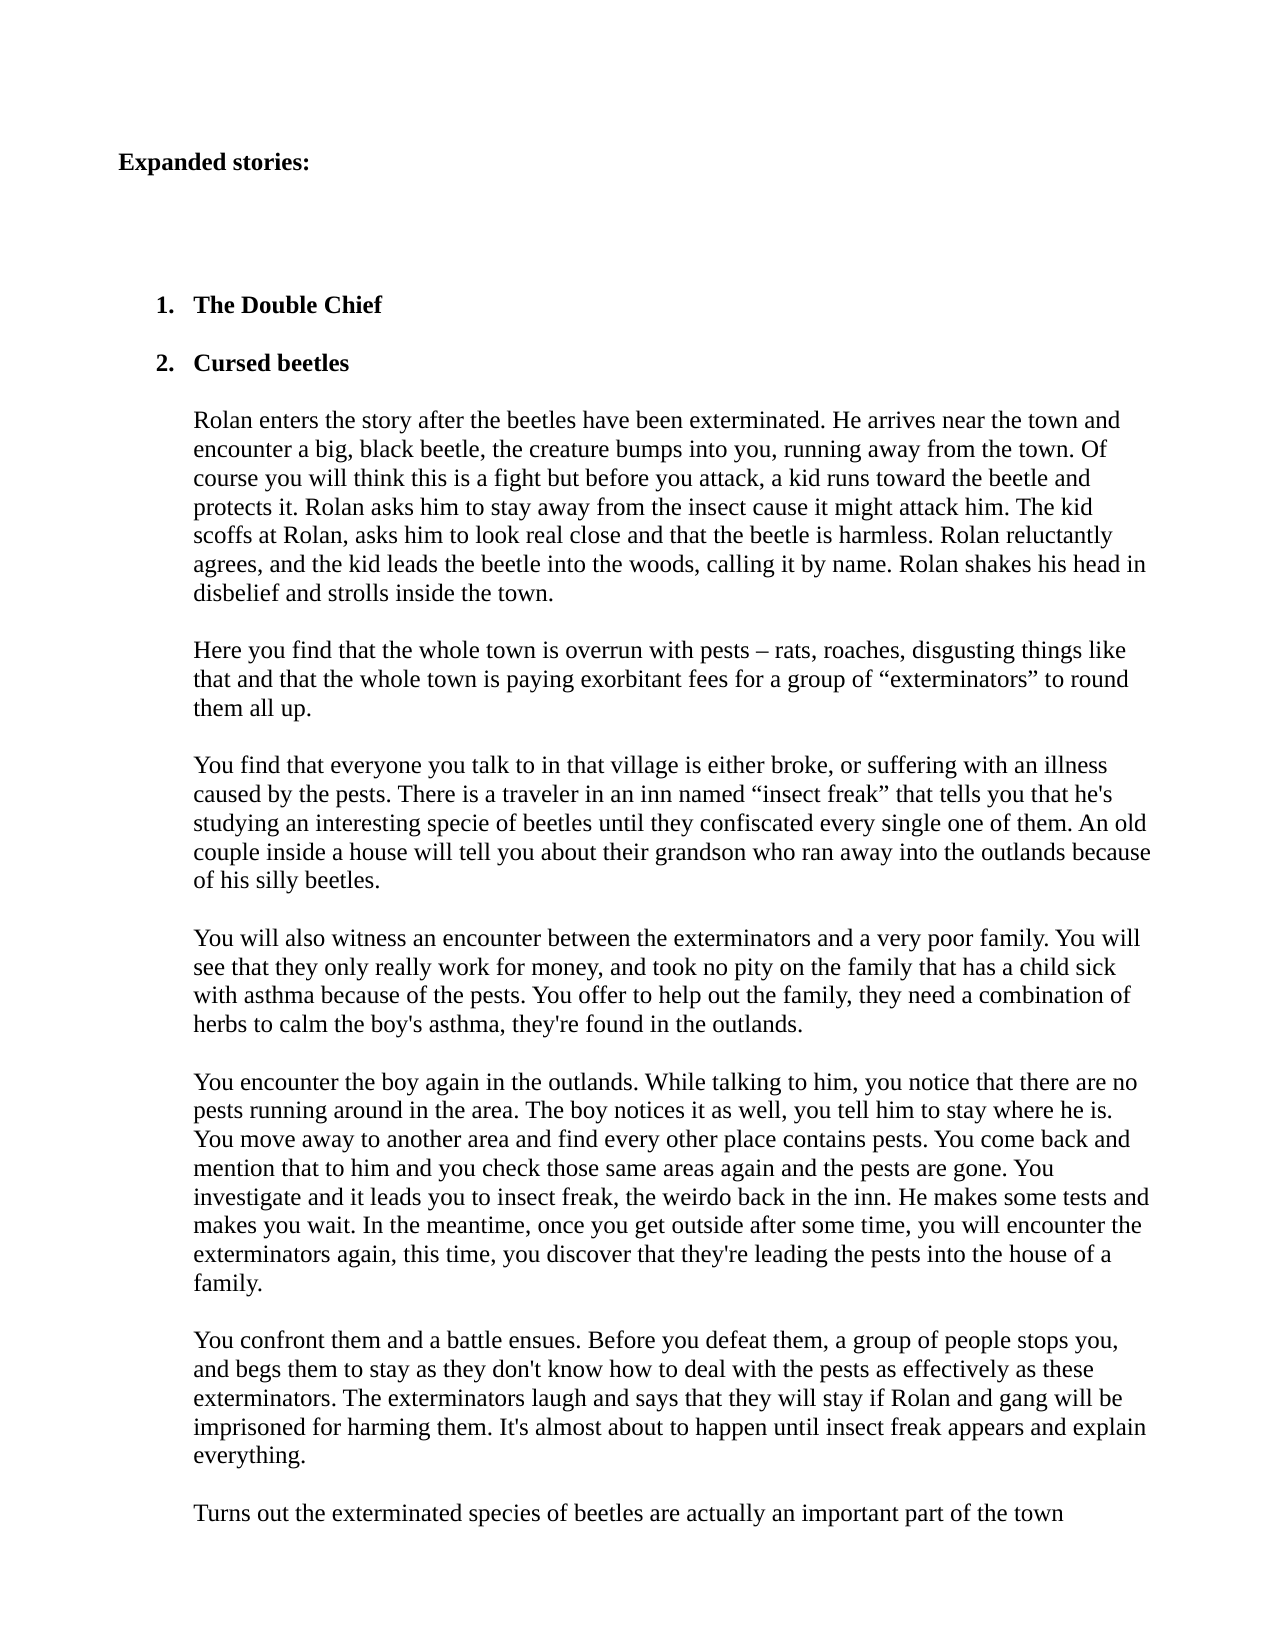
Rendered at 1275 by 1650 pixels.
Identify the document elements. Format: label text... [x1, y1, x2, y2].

list Turns out the exterminated species of beetles are actually an important part of the town [156, 1498, 1157, 1527]
list The Double Chief [156, 291, 1157, 319]
list You find that everyone you talk to in that village is either broke, or suffering with an illness caused by the pests. There is a traveler in an inn named “insect freak” that tells you that he's studying an interesting specie of beetles until they confiscated every single one of them. An old couple inside a house will tell you about their grandson who ran away into the outlands because of his silly beetles. [156, 751, 1157, 894]
list Here you find that the whole town is overrun with pests – rats, roaches, disgusting things like that and that the whole town is paying exorbitant fees for a group of “exterminators” to round them all up. [156, 636, 1157, 722]
text Expanded stories: [118, 147, 1157, 176]
list You encounter the boy again in the outlands. While talking to him, you notice that there are no pests running around in the area. The boy notices it as well, you tell him to stay where he is. You move away to another area and find every other place contains pests. You come back and mention that to him and you check those same areas again and the pests are gone. You investigate and it leads you to insect freak, the weirdo back in the inn. He makes some tests and makes you wait. In the meantime, once you get outside after some time, you will encounter the exterminators again, this time, you discover that they're leading the pests into the house of a family. [156, 1067, 1157, 1297]
list Cursed beetles [156, 348, 1157, 377]
list You will also witness an encounter between the exterminators and a very poor family. You will see that they only really work for money, and took no pity on the family that has a child sick with asthma because of the pests. You offer to help out the family, they need a combination of herbs to calm the boy's asthma, they're found in the outlands. [156, 923, 1157, 1038]
list You confront them and a battle ensues. Before you defeat them, a group of people stops you, and begs them to stay as they don't know how to deal with the pests as effectively as these exterminators. The exterminators laugh and says that they will stay if Rolan and gang will be imprisoned for harming them. It's almost about to happen until insect freak appears and explain everything. [156, 1326, 1157, 1469]
list Rolan enters the story after the beetles have been exterminated. He arrives near the town and encounter a big, black beetle, the creature bumps into you, running away from the town. Of course you will think this is a fight but before you attack, a kid runs toward the beetle and protects it. Rolan asks him to stay away from the insect cause it might attack him. The kid scoffs at Rolan, asks him to look real close and that the beetle is harmless. Rolan reluctantly agrees, and the kid leads the beetle into the woods, calling it by name. Rolan shakes his head in disbelief and strolls inside the town. [156, 406, 1157, 607]
